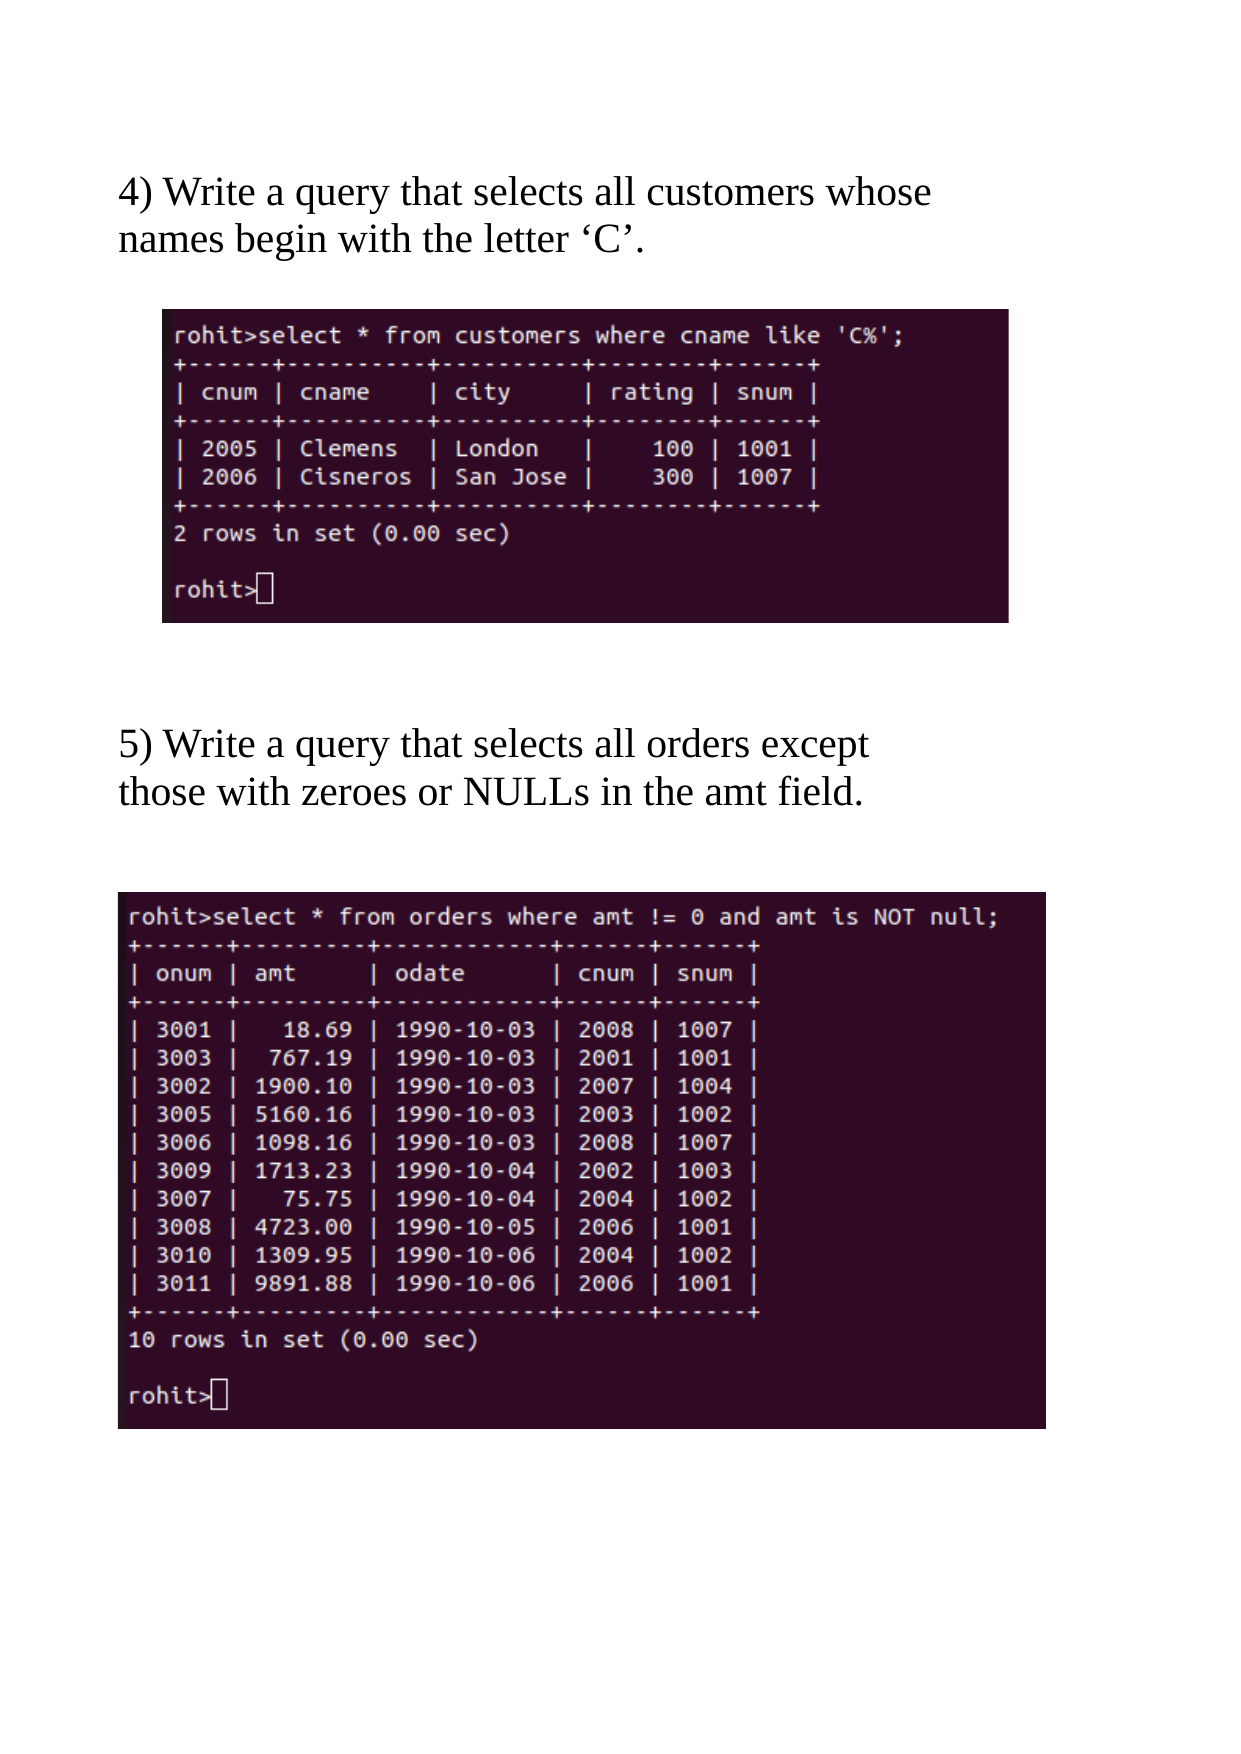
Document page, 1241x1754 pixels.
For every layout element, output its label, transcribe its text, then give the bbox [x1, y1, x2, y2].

text 4) Write a query that selects all customers whose [118, 166, 1122, 214]
picture [162, 309, 1009, 623]
text those with zeroes or NULLs in the amt field. [118, 766, 1122, 814]
text 5) Write a query that selects all orders except [118, 718, 1122, 766]
picture [117, 892, 1046, 1429]
text names begin with the letter ‘C’. [118, 214, 1122, 262]
